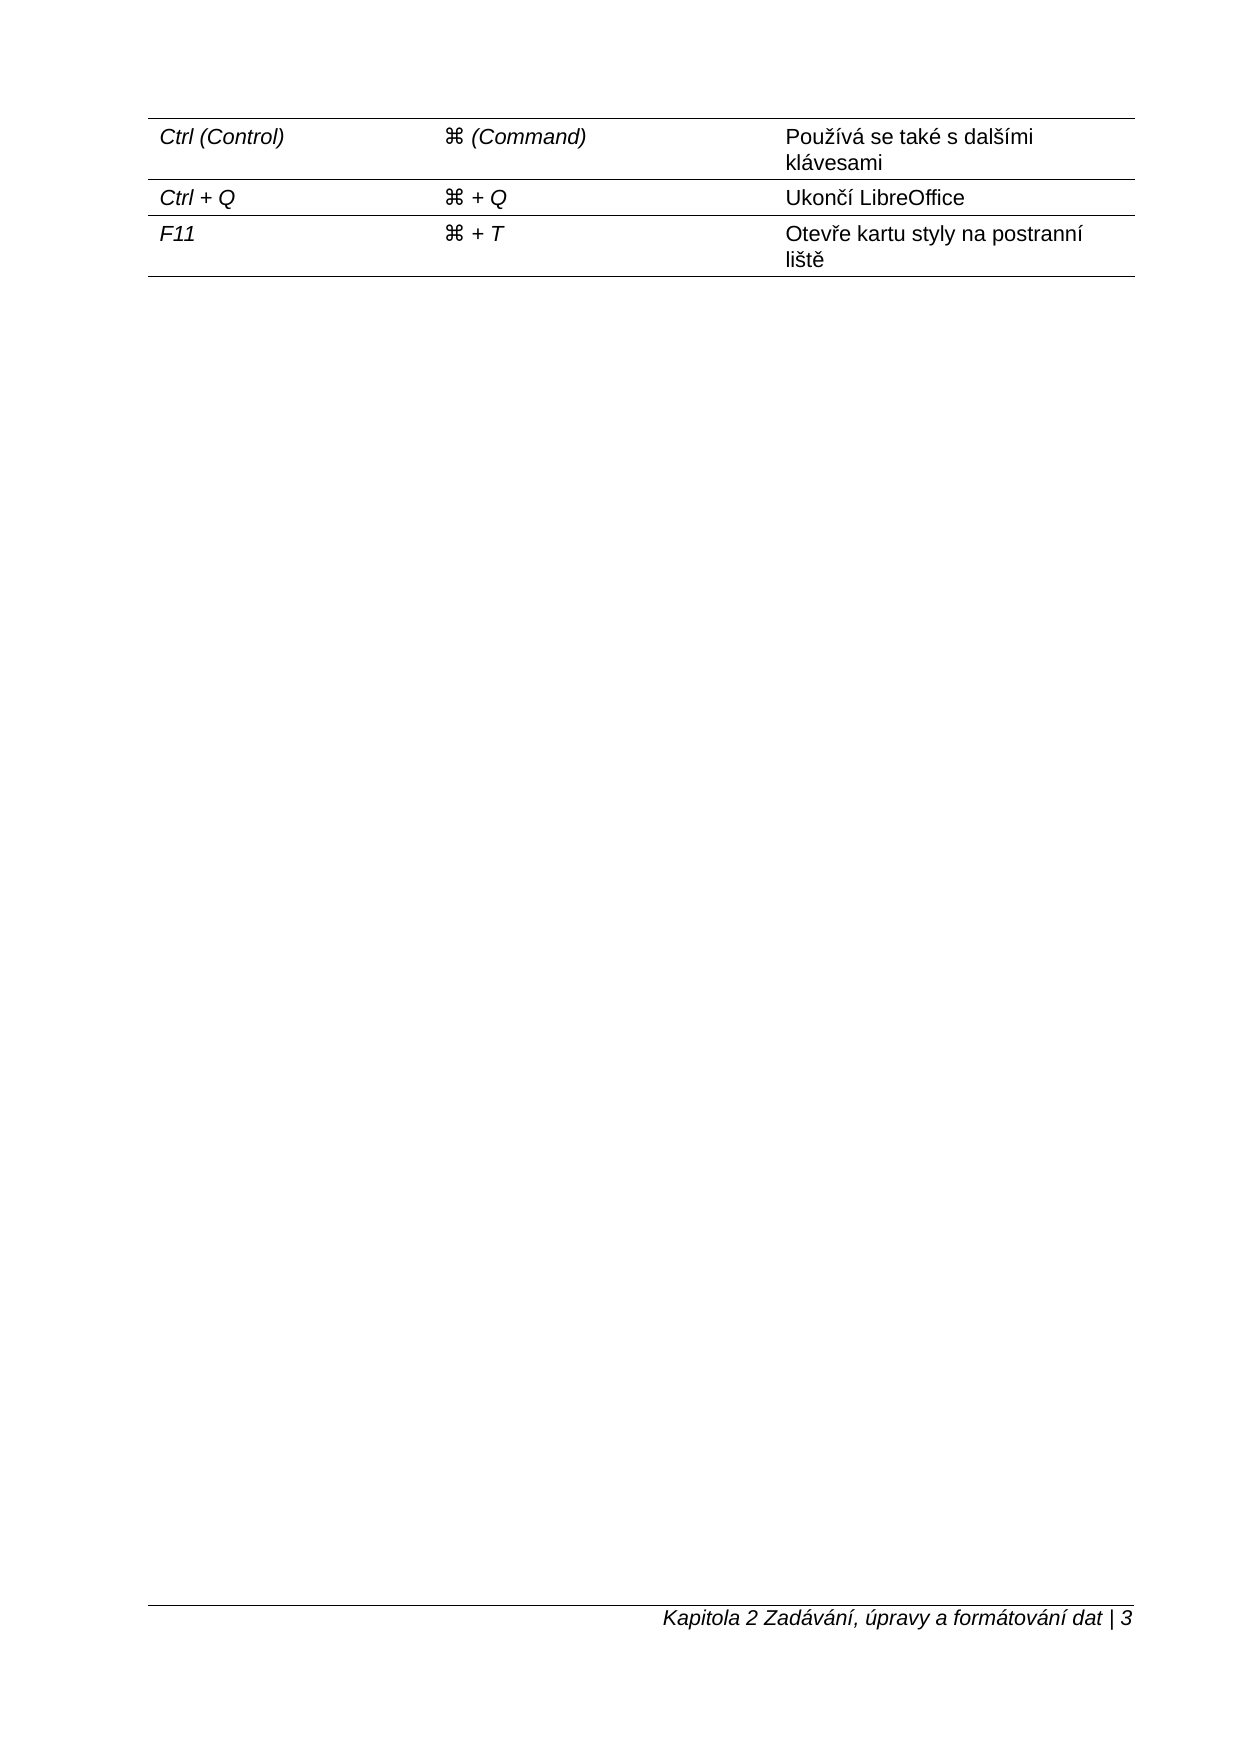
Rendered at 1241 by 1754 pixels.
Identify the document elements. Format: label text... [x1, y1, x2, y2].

table_cell Ctrl (Control) [148, 119, 431, 179]
table_cell F11 [148, 216, 431, 276]
table_cell Ctrl + Q [148, 180, 431, 215]
table_cell ⌘ + Q [431, 180, 773, 215]
table_cell Ukončí LibreOffice [774, 180, 1135, 215]
table_cell ⌘ + T [431, 216, 773, 276]
table_cell Používá se také s dalšími klávesami [774, 119, 1135, 179]
table_cell ⌘ (Command) [431, 119, 773, 179]
table_cell Otevře kartu styly na postranní liště [774, 216, 1135, 276]
